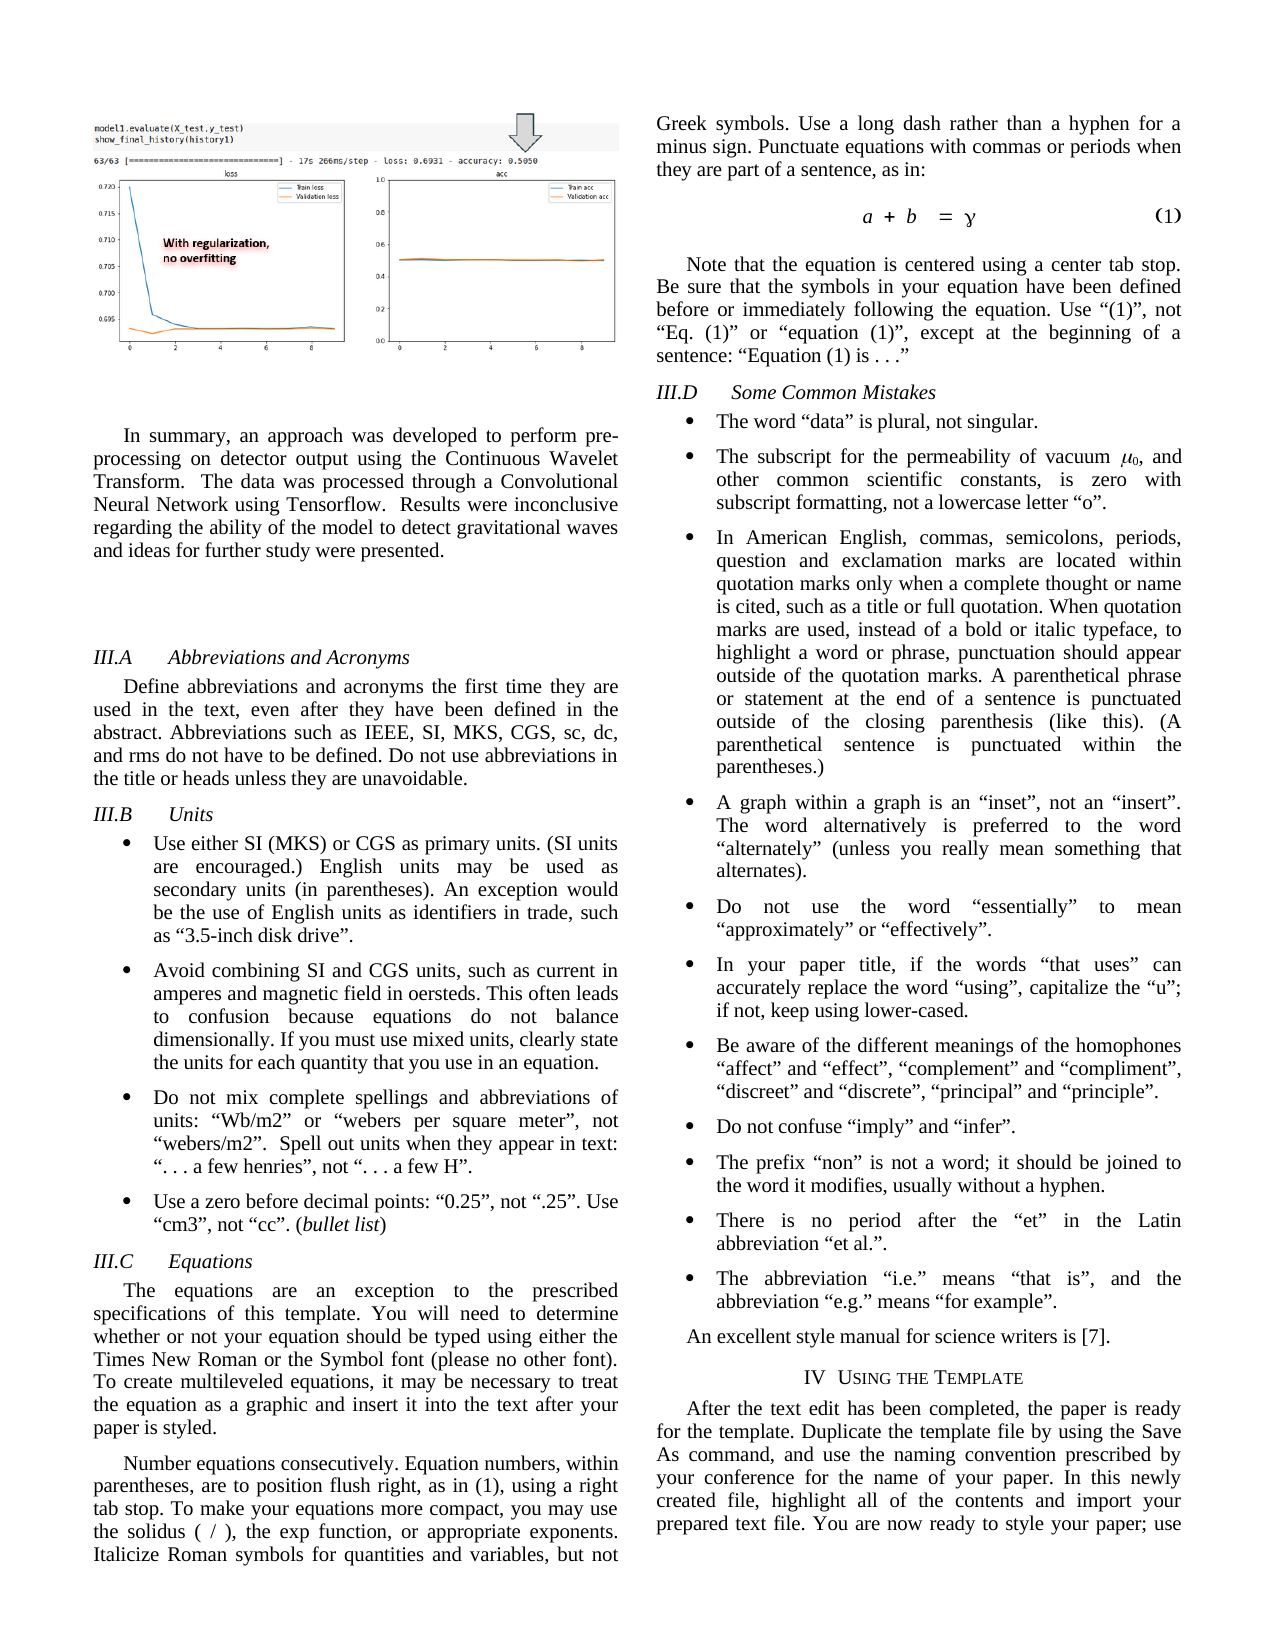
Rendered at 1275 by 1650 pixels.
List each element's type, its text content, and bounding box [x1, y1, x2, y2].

subtitle Abbreviations and Acronyms [93, 645, 619, 669]
list There is no period after the “et” in the Latin abbreviation “et al.”. [686, 1209, 1182, 1255]
picture [93, 112, 619, 354]
text ab  [656, 206, 1182, 228]
list Be aware of the different meanings of the homophones “affect” and “effect”, “complement” and “compliment”, “discreet” and “discrete”, “principal” and “principle”. [686, 1034, 1182, 1103]
subtitle Units [93, 802, 619, 826]
list The word “data” is plural, not singular. [686, 410, 1182, 433]
list In American English, commas, semicolons, periods, question and exclamation marks are located within quotation marks only when a complete thought or name is cited, such as a title or full quotation. When quotation marks are used, instead of a bold or italic typeface, to highlight a word or phrase, punctuation should appear outside of the quotation marks. A parenthetical phrase or statement at the end of a sentence is punctuated outside of the closing parenthesis (like this). (A parenthetical sentence is punctuated within the parentheses.) [686, 526, 1182, 778]
subtitle Equations [93, 1249, 619, 1273]
list Use either SI (MKS) or CGS as primary units. (SI units are encouraged.) English units may be used as secondary units (in parentheses). An exception would be the use of English units as identifiers in trade, such as “3.5-inch disk drive”. [123, 832, 619, 947]
list Avoid combining SI and CGS units, such as current in amperes and magnetic field in oersteds. This often leads to confusion because equations do not balance dimensionally. If you must use mixed units, clearly state the units for each quantity that you use in an equation. [123, 959, 619, 1074]
subtitle Some Common Mistakes [656, 380, 1182, 404]
text Note that the equation is centered using a center tab stop. Be sure that the symbols in your equation have been defined before or immediately following the equation. Use “(1)”, not “Eq. (1)” or “equation (1)”, except at the beginning of a sentence: “Equation (1) is . . .” [656, 253, 1182, 367]
list In your paper title, if the words “that uses” can accurately replace the word “using”, capitalize the “u”; if not, keep using lower-cased. [686, 953, 1182, 1022]
list The prefix “non” is not a word; it should be joined to the word it modifies, usually without a hyphen. [686, 1151, 1182, 1197]
text Number equations consecutively. Equation numbers, within parentheses, are to position flush right, as in (1), using a right tab stop. To make your equations more compact, you may use the solidus ( / ), the exp function, or appropriate exponents. Italicize Roman symbols for quantities and variables, but not [93, 1452, 619, 1566]
list A graph within a graph is an “inset”, not an “insert”. The word alternatively is preferred to the word “alternately” (unless you really mean something that alternates). [686, 791, 1182, 882]
list Do not mix complete spellings and abbreviations of units: “Wb/m2” or “webers per square meter”, not “webers/m2”. Spell out units when they appear in text: “. . . a few henries”, not “. . . a few H”. [123, 1086, 619, 1178]
text An excellent style manual for science writers is [7]. [656, 1326, 1182, 1348]
list The abbreviation “i.e.” means “that is”, and the abbreviation “e.g.” means “for example”. [686, 1267, 1182, 1313]
text After the text edit has been completed, the paper is ready for the template. Duplicate the template file by using the Save As command, and use the naming convention prescribed by your conference for the name of your paper. In this newly created file, highlight all of the contents and import your prepared text file. You are now ready to style your paper; use [656, 1397, 1182, 1535]
list The subscript for the permeability of vacuum 0, and other common scientific constants, is zero with subscript formatting, not a lowercase letter “o”. [686, 445, 1182, 514]
subtitle Using the Template [656, 1365, 1182, 1389]
text The equations are an exception to the prescribed specifications of this template. You will need to determine whether or not your equation should be typed using either the Times New Roman or the Symbol font (please no other font). To create multileveled equations, it may be necessary to treat the equation as a graphic and insert it into the text after your paper is styled. [93, 1279, 619, 1439]
text Greek symbols. Use a long dash rather than a hyphen for a minus sign. Punctuate equations with commas or periods when they are part of a sentence, as in: [656, 112, 1182, 181]
text Define abbreviations and acronyms the first time they are used in the text, even after they have been defined in the abstract. Abbreviations such as IEEE, SI, MKS, CGS, sc, dc, and rms do not have to be defined. Do not use abbreviations in the title or heads unless they are unavoidable. [93, 675, 619, 789]
list Use a zero before decimal points: “0.25”, not “.25”. Use “cm3”, not “cc”. (bullet list) [123, 1190, 619, 1236]
list Do not confuse “imply” and “infer”. [686, 1116, 1182, 1138]
list Do not use the word “essentially” to mean “approximately” or “effectively”. [686, 895, 1182, 941]
text In summary, an approach was developed to perform pre-processing on detector output using the Continuous Wavelet Transform. The data was processed through a Convolutional Neural Network using Tensorflow. Results were inconclusive regarding the ability of the model to detect gravitational waves and ideas for further study were presented. [93, 424, 619, 562]
